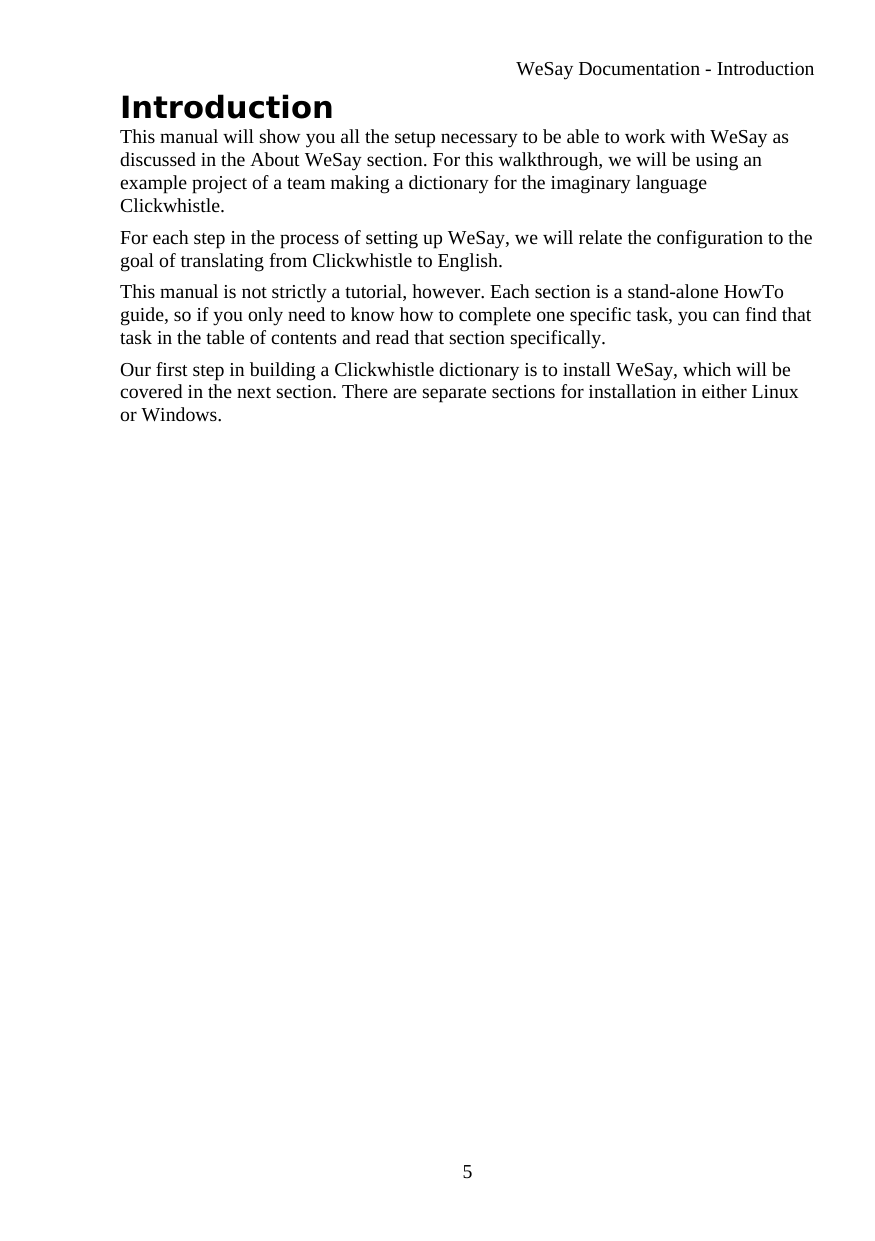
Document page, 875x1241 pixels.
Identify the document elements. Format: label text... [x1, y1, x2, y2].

subtitle Introduction [120, 90, 814, 126]
text Our first step in building a Clickwhistle dictionary is to install WeSay, which will be covered in the next section. There are separate sections for installation in either Linux or Windows. [120, 358, 814, 426]
text For each step in the process of setting up WeSay, we will relate the configuration to the goal of translating from Clickwhistle to English. [120, 226, 814, 271]
text This manual will show you all the setup necessary to be able to work with WeSay as discussed in the About WeSay section. For this walkthrough, we will be using an example project of a team making a dictionary for the imaginary language Clickwhistle. [120, 126, 814, 217]
text This manual is not strictly a tutorial, however. Each section is a stand-alone HowTo guide, so if you only need to know how to complete one specific task, you can find that task in the table of contents and read that section specifically. [120, 280, 814, 349]
